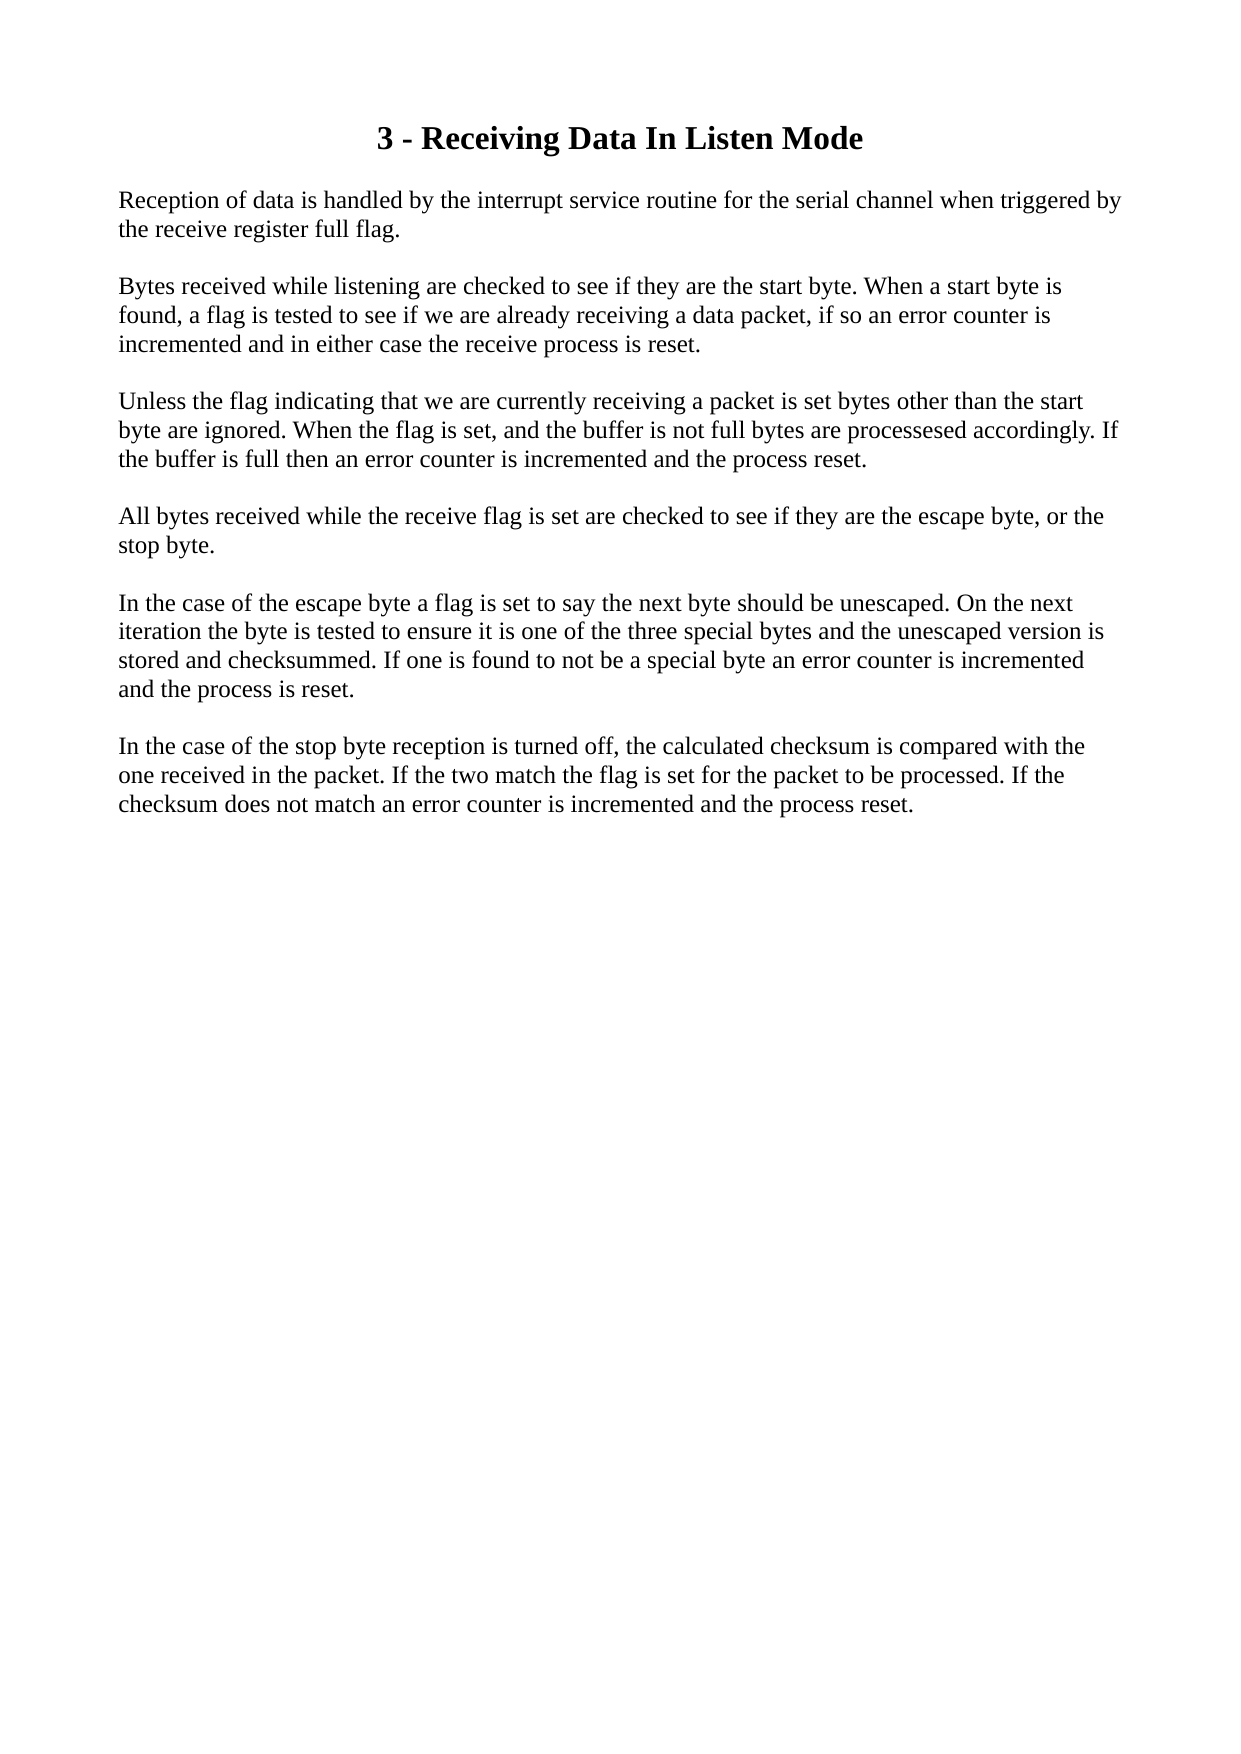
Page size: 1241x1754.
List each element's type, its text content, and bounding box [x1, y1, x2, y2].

text Unless the flag indicating that we are currently receiving a packet is set bytes other than the start byte are ignored. When the flag is set, and the buffer is not full bytes are processesed accordingly. If the buffer is full then an error counter is incremented and the process reset. [118, 386, 1122, 473]
text In the case of the stop byte reception is turned off, the calculated checksum is compared with the one received in the packet. If the two match the flag is set for the packet to be processed. If the checksum does not match an error counter is incremented and the process reset. [118, 731, 1122, 818]
text In the case of the escape byte a flag is set to say the next byte should be unescaped. On the next iteration the byte is tested to ensure it is one of the three special bytes and the unescaped version is stored and checksummed. If one is found to not be a special byte an error counter is incremented and the process is reset. [118, 588, 1122, 703]
text Reception of data is handled by the interrupt service routine for the serial channel when triggered by the receive register full flag. [118, 185, 1122, 243]
text All bytes received while the receive flag is set are checked to see if they are the escape byte, or the stop byte. [118, 501, 1122, 559]
text Bytes received while listening are checked to see if they are the start byte. When a start byte is found, a flag is tested to see if we are already receiving a data packet, if so an error counter is incremented and in either case the receive process is reset. [118, 271, 1122, 358]
text 3 - Receiving Data In Listen Mode [118, 118, 1122, 156]
